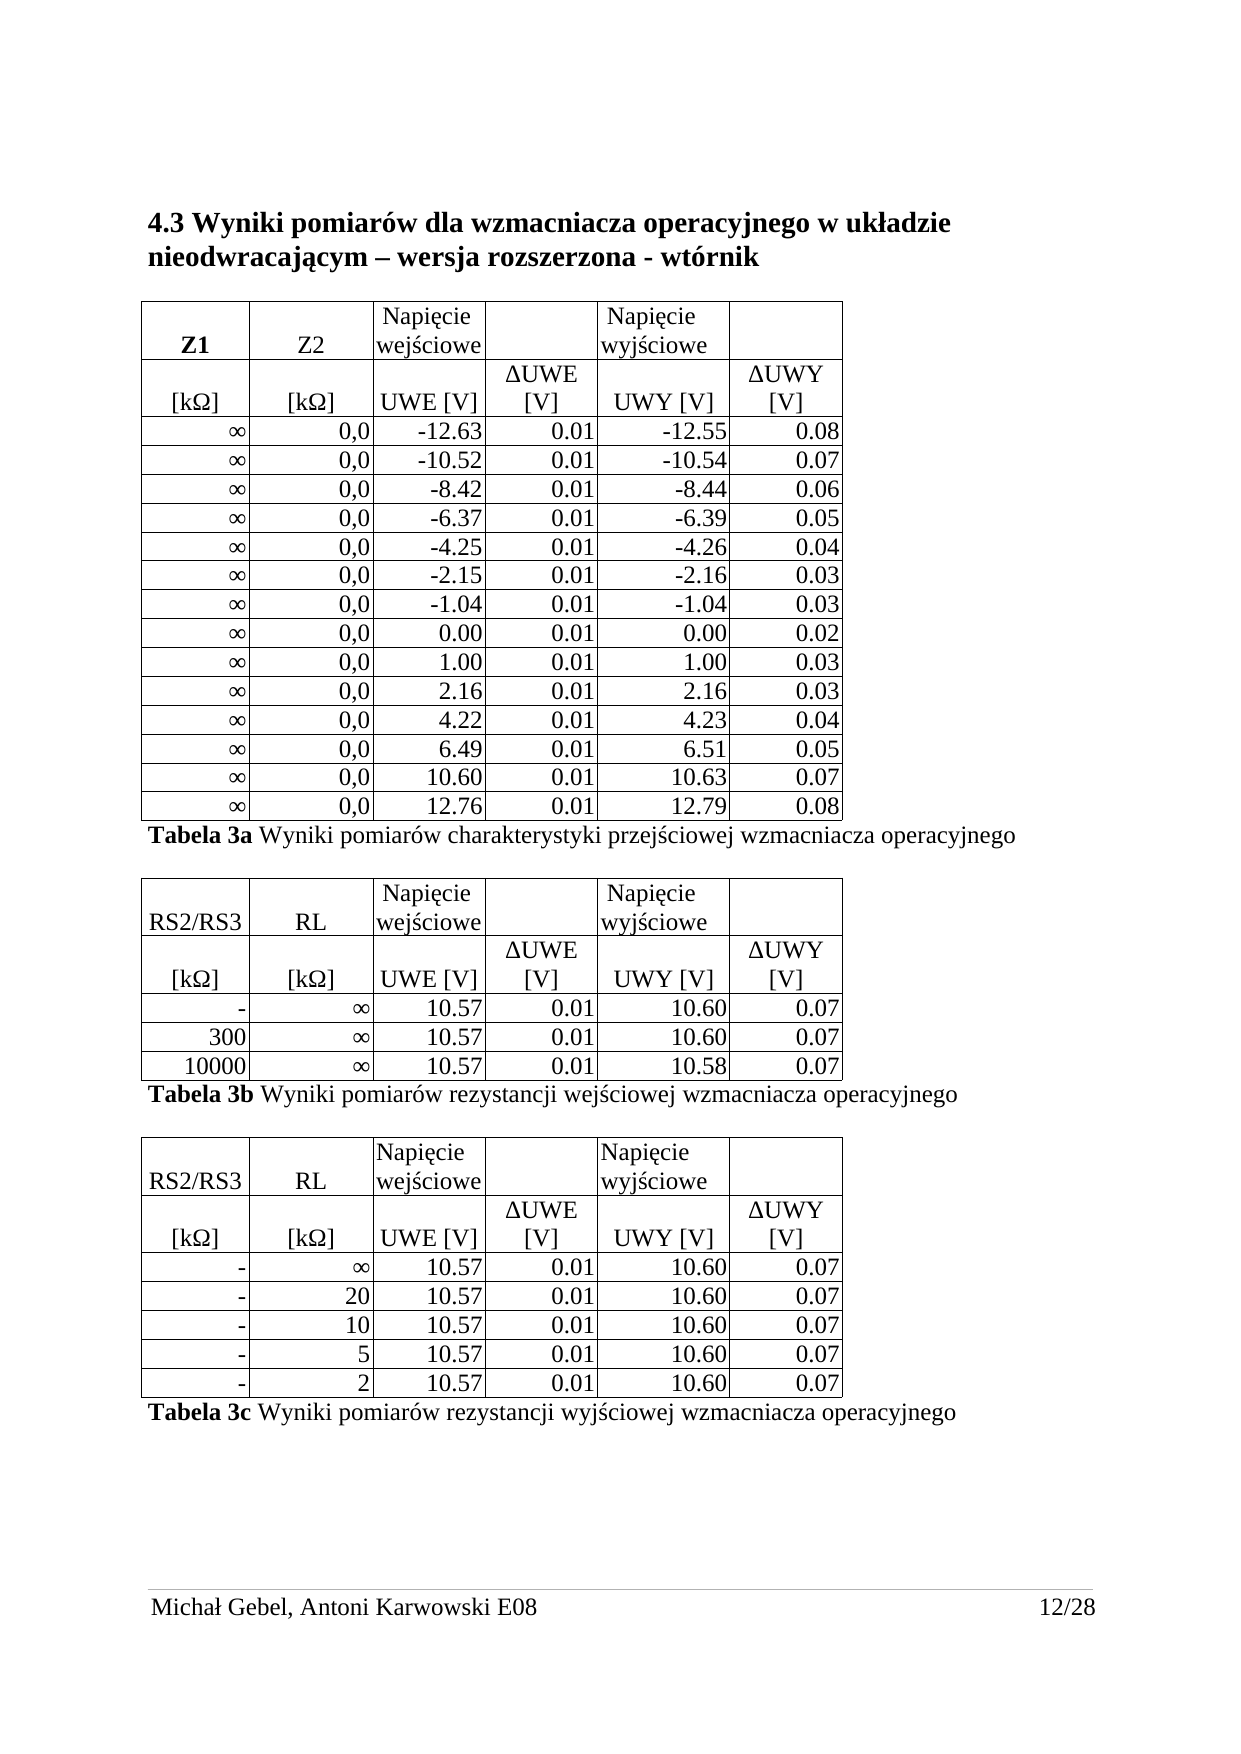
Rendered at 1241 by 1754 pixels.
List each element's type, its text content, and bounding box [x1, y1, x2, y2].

table_header RS2/RS3 [142, 879, 249, 935]
table_cell 2 [250, 1369, 373, 1397]
table_cell - [142, 1340, 249, 1368]
table_cell ∞ [142, 590, 249, 618]
table_cell - [142, 1311, 249, 1339]
table_cell 0,06 [730, 475, 842, 503]
table_cell 0,01 [486, 619, 597, 647]
table_cell 0,07 [730, 994, 842, 1022]
table_cell 10,57 [374, 1311, 485, 1339]
table_cell ∞ [142, 417, 249, 445]
table_cell 0,01 [486, 1052, 597, 1079]
table_cell 0,01 [486, 994, 597, 1022]
table_header Z2 [250, 302, 373, 358]
table_cell 0,03 [730, 677, 842, 705]
table_cell 0,05 [730, 735, 842, 762]
table_cell 0,01 [486, 504, 597, 532]
table_cell 10,57 [374, 1369, 485, 1397]
table_header [486, 879, 597, 935]
table_cell 10,57 [374, 1052, 485, 1079]
table_cell -6,39 [598, 504, 729, 532]
table_cell 10,57 [374, 1340, 485, 1368]
table_cell 2,16 [374, 677, 485, 705]
table_cell -10,52 [374, 446, 485, 474]
table_cell 0,02 [730, 619, 842, 647]
table_header [730, 302, 842, 358]
table_cell ∞ [142, 764, 249, 791]
table_cell -8,42 [374, 475, 485, 503]
table_cell 0,03 [730, 590, 842, 618]
table_cell 0,04 [730, 706, 842, 733]
table_cell 6,51 [598, 735, 729, 762]
table_cell 0,01 [486, 706, 597, 733]
table_cell 6,49 [374, 735, 485, 762]
table_cell 0,0 [250, 648, 373, 676]
table_cell ΔUWE [V] [486, 1196, 597, 1252]
table_cell 0,07 [730, 1052, 842, 1079]
table_cell 0,01 [486, 677, 597, 705]
text Tabela 3b Wyniki pomiarów rezystancji wejściowej wzmacniacza operacyjnego [148, 1079, 1093, 1108]
table_cell 0,0 [250, 764, 373, 791]
table_cell 0,0 [250, 590, 373, 618]
table_cell -4,25 [374, 533, 485, 560]
table_header RL [250, 1138, 373, 1195]
table_cell 10,57 [374, 1023, 485, 1051]
table_cell ΔUWE [V] [486, 360, 597, 416]
table_header Napięcie wejściowe [374, 1138, 485, 1195]
table_cell 0,0 [250, 619, 373, 647]
table_cell 0,01 [486, 1369, 597, 1397]
table_cell -1,04 [374, 590, 485, 618]
table_cell 10,60 [598, 1311, 729, 1339]
table_cell 10,60 [598, 1253, 729, 1281]
table_cell 0,01 [486, 533, 597, 560]
table_cell 0,01 [486, 648, 597, 676]
table_cell ∞ [142, 475, 249, 503]
table_cell 0,0 [250, 446, 373, 474]
table_header RL [250, 879, 373, 935]
table_header [730, 1138, 842, 1195]
table_cell ΔUWE [V] [486, 936, 597, 993]
table_cell 0,0 [250, 504, 373, 532]
table_cell ∞ [142, 735, 249, 762]
table_cell ∞ [250, 1253, 373, 1281]
table_cell 0,07 [730, 1282, 842, 1310]
table_cell ΔUWY [V] [730, 936, 842, 993]
table_header Napięcie wyjściowe [598, 879, 729, 935]
table_cell 0,0 [250, 475, 373, 503]
table_cell - [142, 1253, 249, 1281]
table_cell -12,55 [598, 417, 729, 445]
table_cell [kΩ] [142, 1196, 249, 1252]
table_cell 0,00 [598, 619, 729, 647]
table_cell 0,07 [730, 1023, 842, 1051]
table_cell UWE [V] [374, 1196, 485, 1252]
table_cell [kΩ] [142, 360, 249, 416]
table_cell UWE [V] [374, 360, 485, 416]
table_cell 0,05 [730, 504, 842, 532]
table_cell 0,01 [486, 417, 597, 445]
table_cell 10,57 [374, 1253, 485, 1281]
table_cell 0,07 [730, 1311, 842, 1339]
table_cell UWE [V] [374, 936, 485, 993]
table_cell ΔUWY [V] [730, 360, 842, 416]
table_cell 0,01 [486, 446, 597, 474]
table_cell ∞ [250, 1052, 373, 1079]
table_header [486, 1138, 597, 1195]
table_cell ∞ [142, 792, 249, 820]
table_cell UWY [V] [598, 1196, 729, 1252]
table_cell [kΩ] [250, 1196, 373, 1252]
table_cell 10,60 [598, 1023, 729, 1051]
table_cell 0,0 [250, 792, 373, 820]
table_cell [kΩ] [142, 936, 249, 993]
table_cell 12,79 [598, 792, 729, 820]
table_cell 12,76 [374, 792, 485, 820]
table_cell 1,00 [598, 648, 729, 676]
table_cell - [142, 1282, 249, 1310]
table_header Napięcie wyjściowe [598, 1138, 729, 1195]
table_cell 0,07 [730, 1340, 842, 1368]
table_cell 0,07 [730, 1369, 842, 1397]
table_cell ∞ [250, 1023, 373, 1051]
table_cell 0,03 [730, 561, 842, 589]
table_cell -2,15 [374, 561, 485, 589]
table_cell ∞ [250, 994, 373, 1022]
table_cell -4,26 [598, 533, 729, 560]
table_cell UWY [V] [598, 936, 729, 993]
text Tabela 3a Wyniki pomiarów charakterystyki przejściowej wzmacniacza operacyjnego [148, 820, 1093, 849]
table_header Napięcie wyjściowe [598, 302, 729, 358]
table_cell 4,22 [374, 706, 485, 733]
table_cell 2,16 [598, 677, 729, 705]
table_cell 0,01 [486, 1282, 597, 1310]
table_cell 0,01 [486, 1340, 597, 1368]
table_cell 0,07 [730, 446, 842, 474]
table_cell 0,01 [486, 561, 597, 589]
table_header Z1 [142, 302, 249, 358]
table_cell -10,54 [598, 446, 729, 474]
table_cell ∞ [142, 446, 249, 474]
table_cell 0,01 [486, 792, 597, 820]
table_cell - [142, 994, 249, 1022]
table_cell 0,01 [486, 1253, 597, 1281]
table_cell ∞ [142, 677, 249, 705]
table_cell ∞ [142, 648, 249, 676]
table_cell 10,57 [374, 994, 485, 1022]
table_cell 10000 [142, 1052, 249, 1079]
table_cell 0,04 [730, 533, 842, 560]
table_cell [kΩ] [250, 936, 373, 993]
table_cell 10 [250, 1311, 373, 1339]
table_cell 0,00 [374, 619, 485, 647]
table_cell 0,08 [730, 792, 842, 820]
table_cell -8,44 [598, 475, 729, 503]
table_cell 0,08 [730, 417, 842, 445]
table_cell ∞ [142, 561, 249, 589]
table_cell -2,16 [598, 561, 729, 589]
table_header Napięcie wejściowe [374, 879, 485, 935]
table_header RS2/RS3 [142, 1138, 249, 1195]
table_cell 0,01 [486, 764, 597, 791]
table_cell 0,0 [250, 417, 373, 445]
table_cell 4,23 [598, 706, 729, 733]
table_cell 0,01 [486, 1023, 597, 1051]
table_cell 1,00 [374, 648, 485, 676]
table_cell 10,60 [374, 764, 485, 791]
text Tabela 3c Wyniki pomiarów rezystancji wyjściowej wzmacniacza operacyjnego [148, 1397, 1093, 1425]
table_cell 0,0 [250, 735, 373, 762]
table_header Napięcie wejściowe [374, 302, 485, 358]
table_cell 0,01 [486, 590, 597, 618]
table_cell - [142, 1369, 249, 1397]
text 4.3 Wyniki pomiarów dla wzmacniacza operacyjnego w układzie nieodwracającym – wersja rozszerzona - wtórnik [148, 205, 1093, 272]
table_cell -12,63 [374, 417, 485, 445]
table_cell [kΩ] [250, 360, 373, 416]
table_cell 10,58 [598, 1052, 729, 1079]
table_cell 0,0 [250, 677, 373, 705]
table_cell ∞ [142, 533, 249, 560]
table_cell ∞ [142, 706, 249, 733]
table_cell 20 [250, 1282, 373, 1310]
table_header [486, 302, 597, 358]
table_cell 10,60 [598, 1282, 729, 1310]
table_cell ΔUWY [V] [730, 1196, 842, 1252]
table_cell 5 [250, 1340, 373, 1368]
table_cell 0,01 [486, 475, 597, 503]
table_header [730, 879, 842, 935]
table_cell 0,07 [730, 1253, 842, 1281]
table_cell 0,0 [250, 533, 373, 560]
table_cell -1,04 [598, 590, 729, 618]
table_cell ∞ [142, 504, 249, 532]
table_cell -6,37 [374, 504, 485, 532]
table_cell 0,07 [730, 764, 842, 791]
table_cell 0,0 [250, 706, 373, 733]
table_cell ∞ [142, 619, 249, 647]
table_cell 0,01 [486, 735, 597, 762]
table_cell 300 [142, 1023, 249, 1051]
table_cell 10,63 [598, 764, 729, 791]
table_cell 10,60 [598, 994, 729, 1022]
table_cell 0,01 [486, 1311, 597, 1339]
table_cell 10,60 [598, 1369, 729, 1397]
table_cell 0,03 [730, 648, 842, 676]
table_cell 10,57 [374, 1282, 485, 1310]
table_cell UWY [V] [598, 360, 729, 416]
table_cell 0,0 [250, 561, 373, 589]
table_cell 10,60 [598, 1340, 729, 1368]
